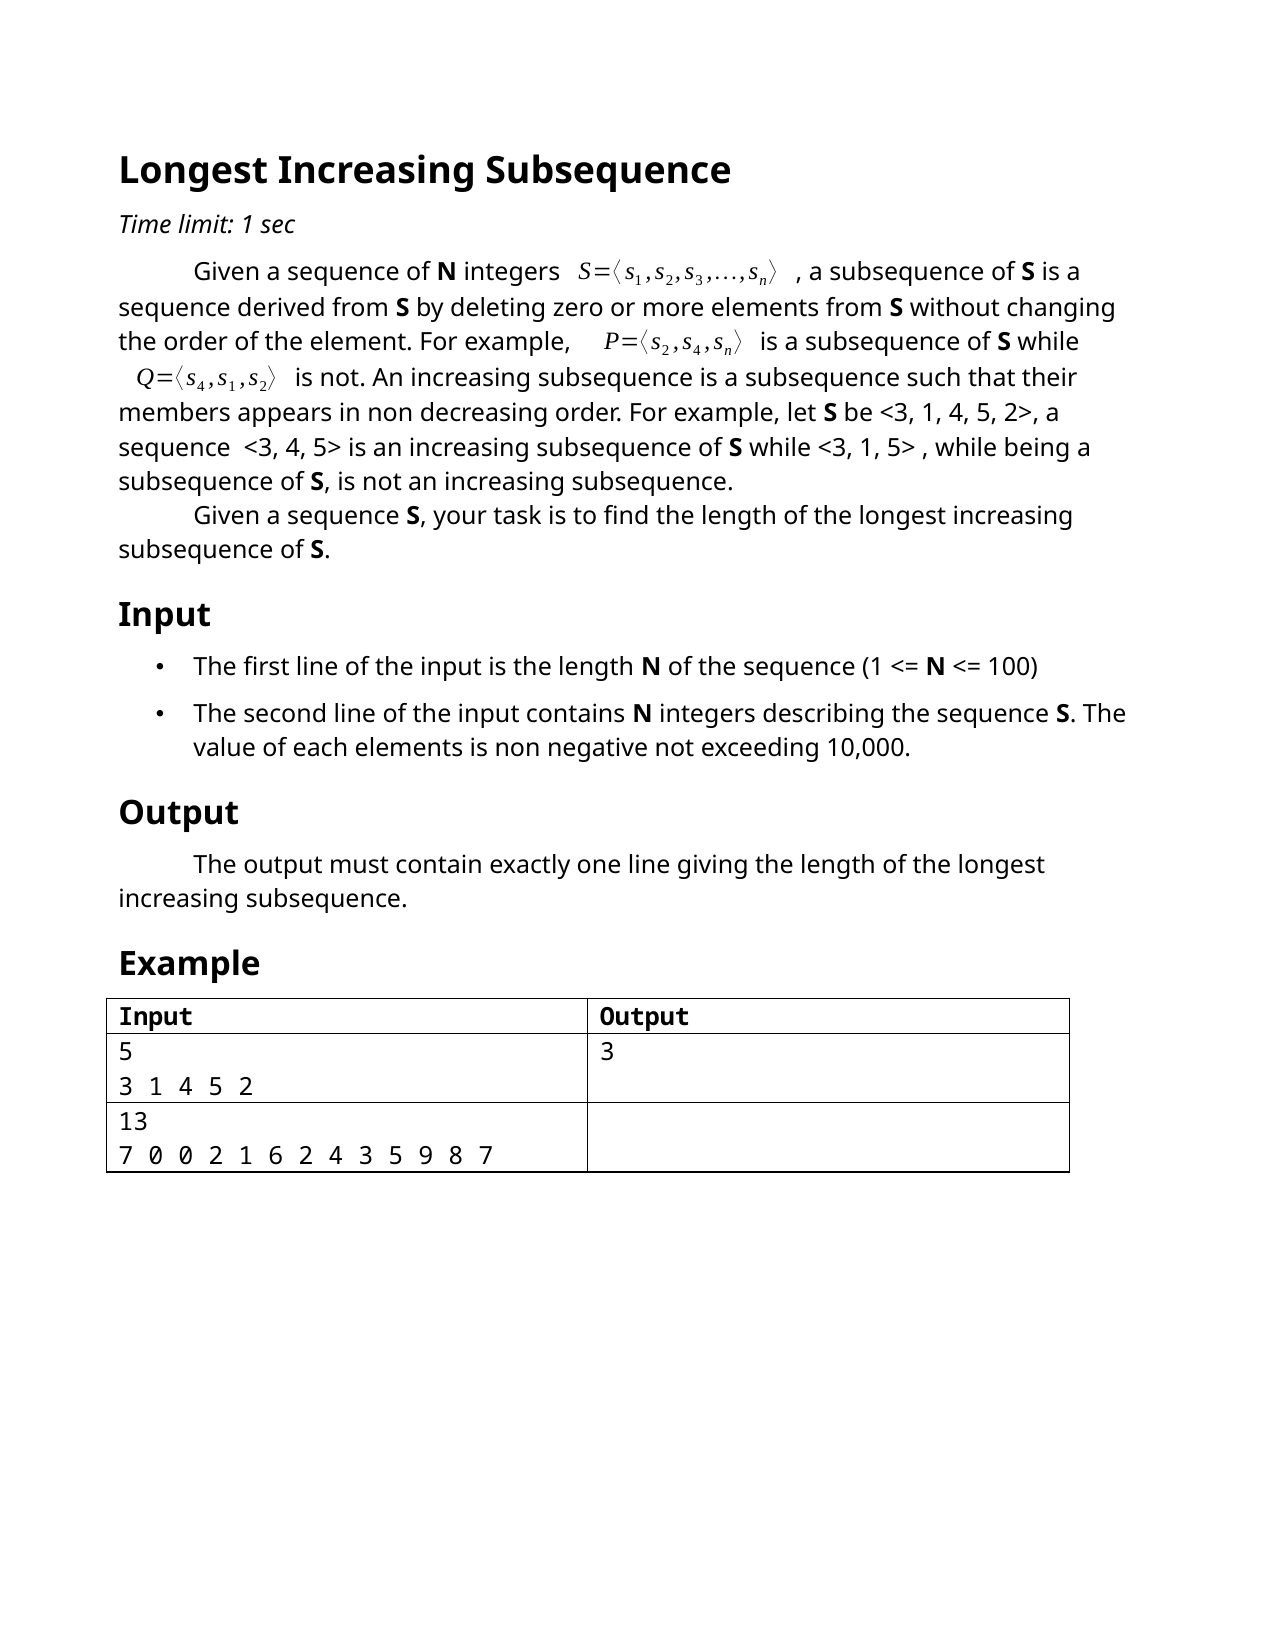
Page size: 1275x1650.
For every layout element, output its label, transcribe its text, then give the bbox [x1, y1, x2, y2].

text Time limit: 1 sec [118, 207, 1157, 241]
list The first line of the input is the length N of the sequence (1 <= N <= 100) [156, 649, 1157, 683]
title Longest Increasing Subsequence [118, 143, 1157, 194]
subtitle Output [118, 788, 1157, 834]
text The output must contain exactly one line giving the length of the longest increasing subsequence. [118, 847, 1157, 915]
table_cell [588, 1103, 1069, 1171]
subtitle Example [118, 940, 1157, 985]
text Given a sequence S, your task is to find the length of the longest increasing subsequence of S. [118, 497, 1157, 565]
text Given a sequence of N integers, a subsequence of S is a sequence derived from S by deleting zero or more elements from S without changing the order of the element. For example, is a subsequence of S while is not. An increasing subsequence is a subsequence such that their members appears in non decreasing order. For example, let S be <3, 1, 4, 5, 2>, a sequence <3, 4, 5> is an increasing subsequence of S while <3, 1, 5> , while being a subsequence of S, is not an increasing subsequence. [118, 253, 1157, 497]
table_header Input [107, 999, 587, 1033]
subtitle Input [118, 590, 1157, 636]
table_cell 3 [588, 1034, 1069, 1102]
table_cell 13 7 0 0 2 1 6 2 4 3 5 9 8 7 [107, 1103, 587, 1171]
table_header Output [588, 999, 1069, 1033]
table_cell 5 3 1 4 5 2 [107, 1034, 587, 1102]
list The second line of the input contains N integers describing the sequence S. The value of each elements is non negative not exceeding 10,000. [156, 695, 1157, 763]
